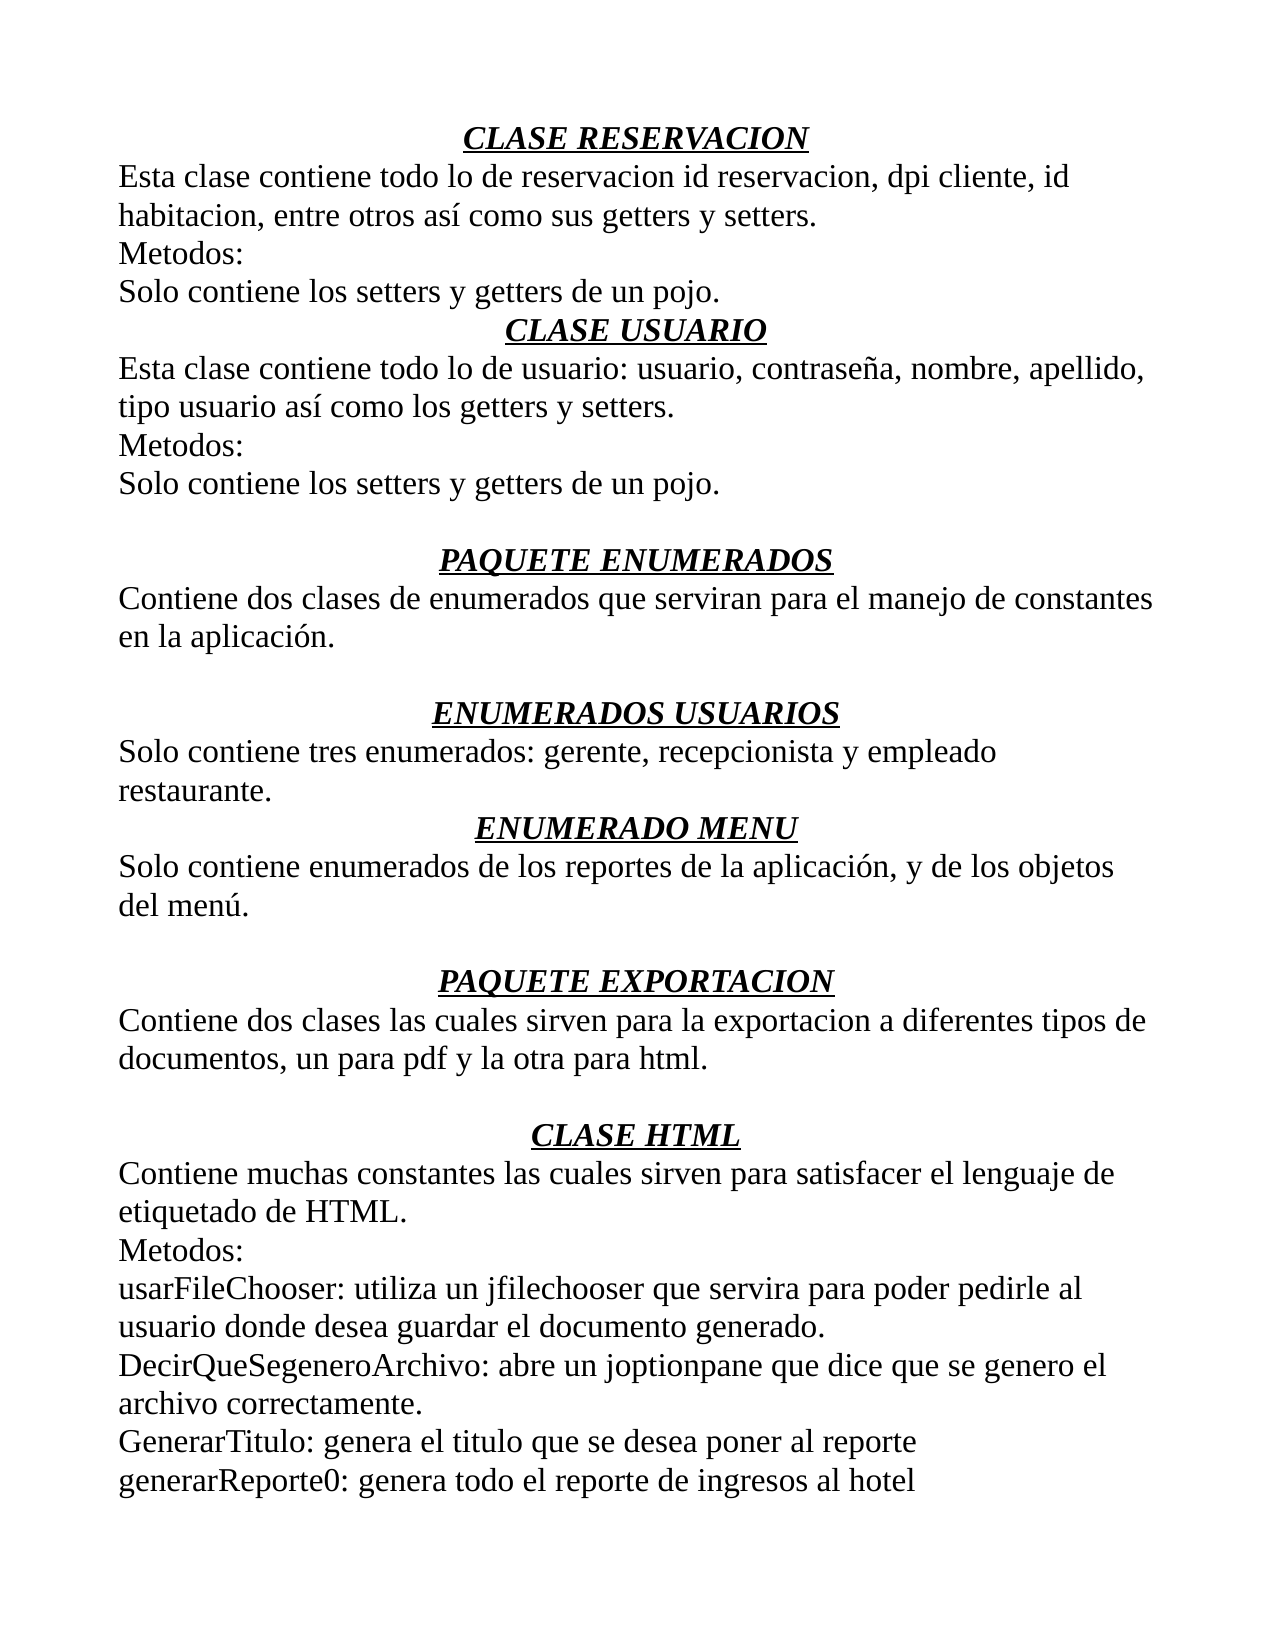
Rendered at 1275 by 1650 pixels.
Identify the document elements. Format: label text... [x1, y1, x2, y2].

text Contiene dos clases las cuales sirven para la exportacion a diferentes tipos de documentos, un para pdf y la otra para html. [118, 1000, 1157, 1076]
text ENUMERADOS USUARIOS [118, 693, 1157, 731]
text CLASE RESERVACION [118, 118, 1157, 156]
text generarReporte0: genera todo el reporte de ingresos al hotel [118, 1460, 1157, 1498]
text PAQUETE ENUMERADOS [118, 540, 1157, 578]
text Contiene dos clases de enumerados que serviran para el manejo de constantes en la aplicación. [118, 578, 1157, 655]
text Solo contiene enumerados de los reportes de la aplicación, y de los objetos del menú. [118, 846, 1157, 923]
text Esta clase contiene todo lo de reservacion id reservacion, dpi cliente, id habitacion, entre otros así como sus getters y setters. [118, 156, 1157, 233]
text GenerarTitulo: genera el titulo que se desea poner al reporte [118, 1421, 1157, 1460]
text DecirQueSegeneroArchivo: abre un joptionpane que dice que se genero el archivo correctamente. [118, 1345, 1157, 1421]
text CLASE USUARIO [118, 310, 1157, 348]
text Solo contiene los setters y getters de un pojo. [118, 271, 1157, 310]
text Solo contiene tres enumerados: gerente, recepcionista y empleado restaurante. [118, 731, 1157, 808]
text Esta clase contiene todo lo de usuario: usuario, contraseña, nombre, apellido, tipo usuario así como los getters y setters. [118, 348, 1157, 425]
text Contiene muchas constantes las cuales sirven para satisfacer el lenguaje de etiquetado de HTML. [118, 1153, 1157, 1230]
text Metodos: [118, 425, 1157, 463]
text ENUMERADO MENU [118, 808, 1157, 846]
text Metodos: [118, 233, 1157, 271]
text usarFileChooser: utiliza un jfilechooser que servira para poder pedirle al usuario donde desea guardar el documento generado. [118, 1268, 1157, 1345]
text Metodos: [118, 1230, 1157, 1268]
text Solo contiene los setters y getters de un pojo. [118, 463, 1157, 501]
text PAQUETE EXPORTACION [118, 961, 1157, 1000]
text CLASE HTML [118, 1115, 1157, 1153]
